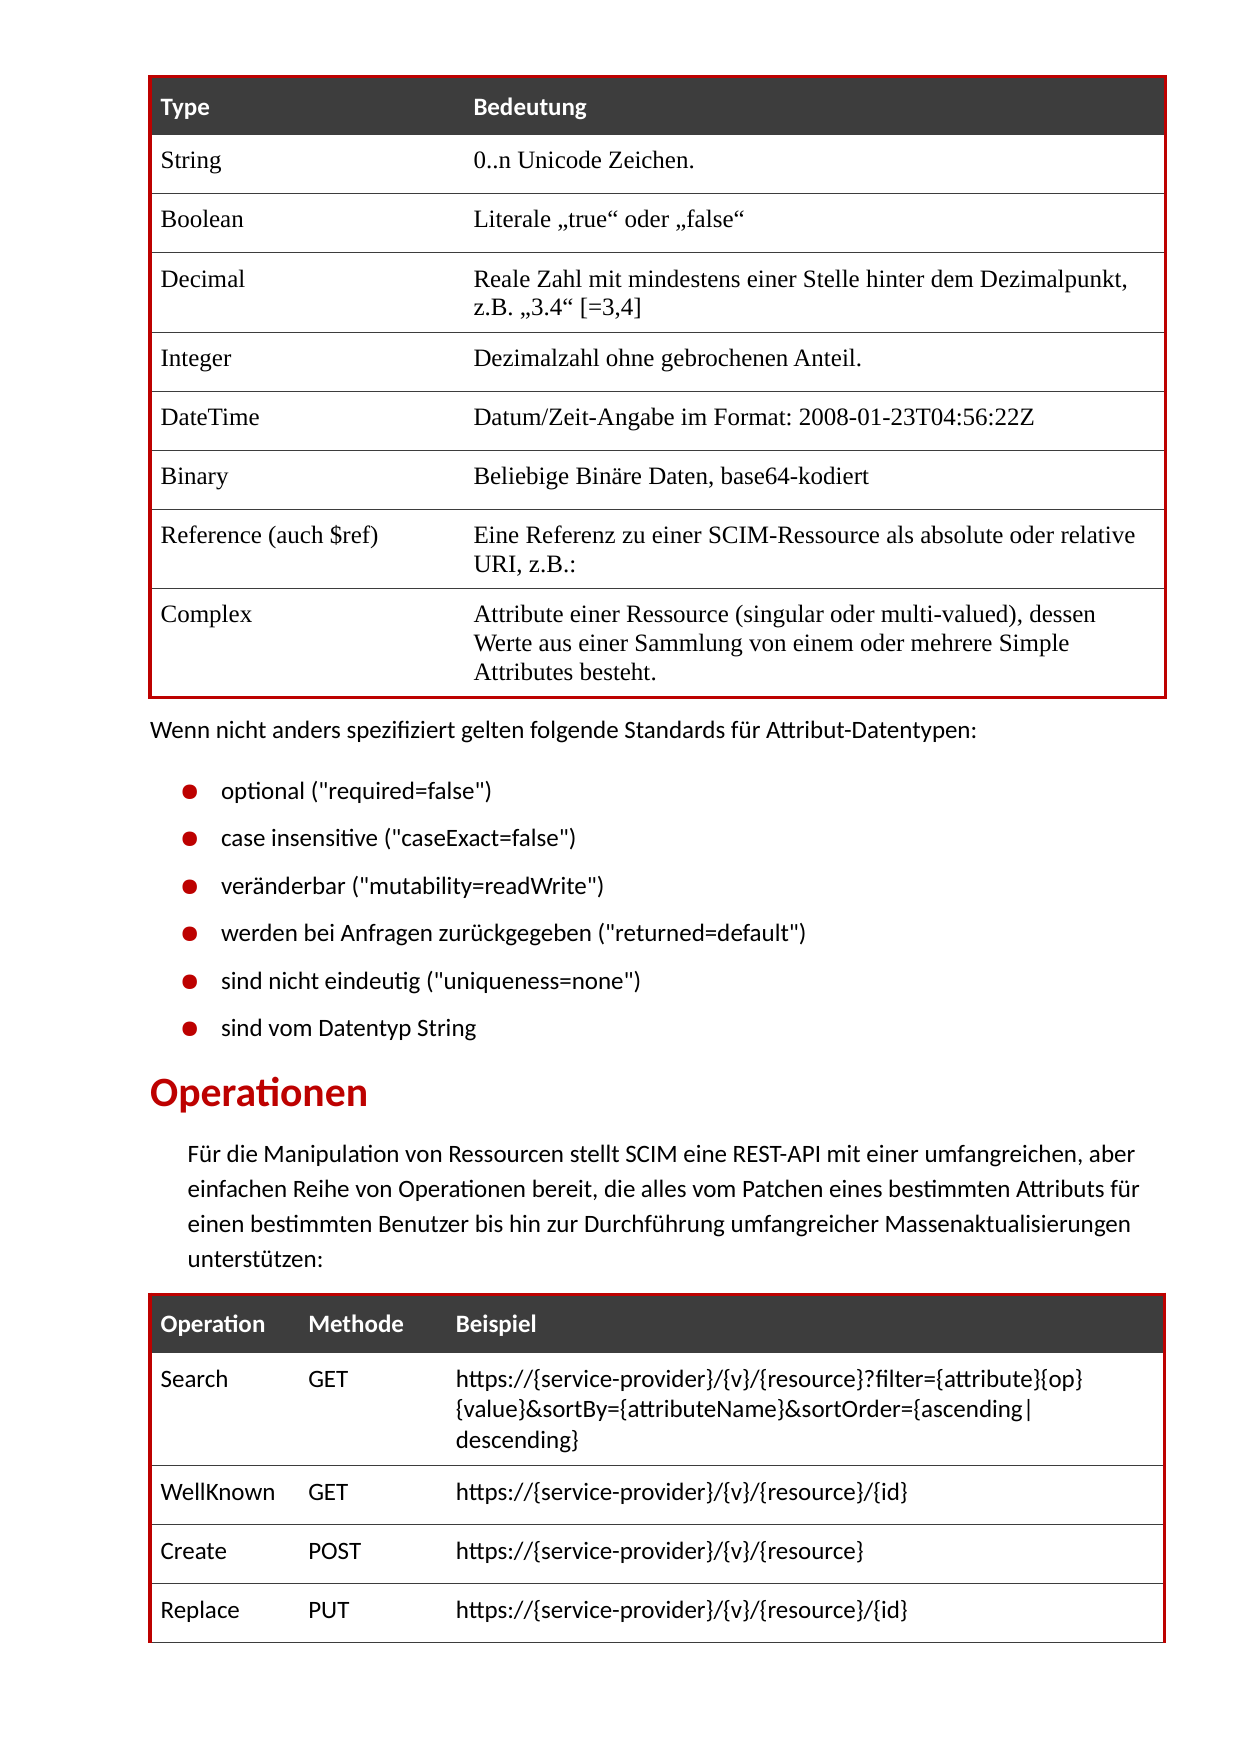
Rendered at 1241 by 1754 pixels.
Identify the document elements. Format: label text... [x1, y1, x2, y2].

table_cell POST [298, 1525, 445, 1583]
list sind vom Datentyp String [179, 1012, 1165, 1043]
table_cell String [152, 135, 463, 193]
table_cell https://{service-provider}/{v}/{resource} [445, 1525, 1163, 1583]
list case insensitive ("caseExact=false") [179, 822, 1165, 853]
list sind nicht eindeutig ("uniqueness=none") [179, 965, 1165, 996]
table_cell Search [152, 1353, 298, 1465]
table_cell Binary [152, 451, 463, 509]
table_header Bedeutung [463, 78, 1164, 134]
table_cell PUT [298, 1584, 445, 1642]
list veränderbar ("mutability=readWrite") [179, 870, 1165, 901]
table_header Beispiel [445, 1296, 1163, 1352]
table_header Methode [298, 1296, 445, 1352]
table_cell Boolean [152, 194, 463, 252]
text Wenn nicht anders spezifiziert gelten folgende Standards für Attribut-Datentypen: [150, 714, 1165, 744]
table_cell Reference (auch $ref) [152, 510, 463, 588]
table_cell https://{service-provider}/{v}/{resource}?ﬁlter={attribute}{op}{value}&sortBy={attributeName}&sortOrder={ascending|descending} [445, 1353, 1163, 1465]
list optional ("required=false") [179, 775, 1165, 806]
table_cell Datum/Zeit-Angabe im Format: 2008-01-23T04:56:22Z [463, 392, 1164, 450]
text Für die Manipulation von Ressourcen stellt SCIM eine REST-API mit einer umfangreichen, aber einfachen Reihe von Operationen bereit, die alles vom Patchen eines bestimmten Attributs für einen bestimmten Benutzer bis hin zur Durchführung umfangreicher Massenaktualisierungen unterstützen: [187, 1138, 1165, 1273]
table_cell 0..n Unicode Zeichen. [463, 135, 1164, 193]
table_cell https://{service-provider}/{v}/{resource}/{id} [445, 1584, 1163, 1642]
table_header Operation [152, 1296, 298, 1352]
table_cell Literale „true“ oder „false“ [463, 194, 1164, 252]
table_cell GET [298, 1466, 445, 1524]
table_cell Decimal [152, 253, 463, 332]
table_cell Attribute einer Ressource (singular oder multi-valued), dessen Werte aus einer Sammlung von einem oder mehrere Simple Attributes besteht. [463, 589, 1164, 696]
table_cell Create [152, 1525, 298, 1583]
table_cell DateTime [152, 392, 463, 450]
list werden bei Anfragen zurückgegeben ("returned=default") [179, 917, 1165, 948]
subtitle Operationen [150, 1066, 1165, 1117]
table_cell Beliebige Binäre Daten, base64-kodiert [463, 451, 1164, 509]
table_cell https://{service-provider}/{v}/{resource}/{id} [445, 1466, 1163, 1524]
table_cell Complex [152, 589, 463, 696]
table_cell Integer [152, 333, 463, 391]
table_cell WellKnown [152, 1466, 298, 1524]
table_cell Dezimalzahl ohne gebrochenen Anteil. [463, 333, 1164, 391]
table_cell Replace [152, 1584, 298, 1642]
table_header Type [152, 78, 463, 134]
table_cell Reale Zahl mit mindestens einer Stelle hinter dem Dezimalpunkt, z.B. „3.4“ [=3,4] [463, 253, 1164, 332]
table_cell GET [298, 1353, 445, 1465]
table_cell Eine Referenz zu einer SCIM-Ressource als absolute oder relative URI, z.B.: [463, 510, 1164, 588]
